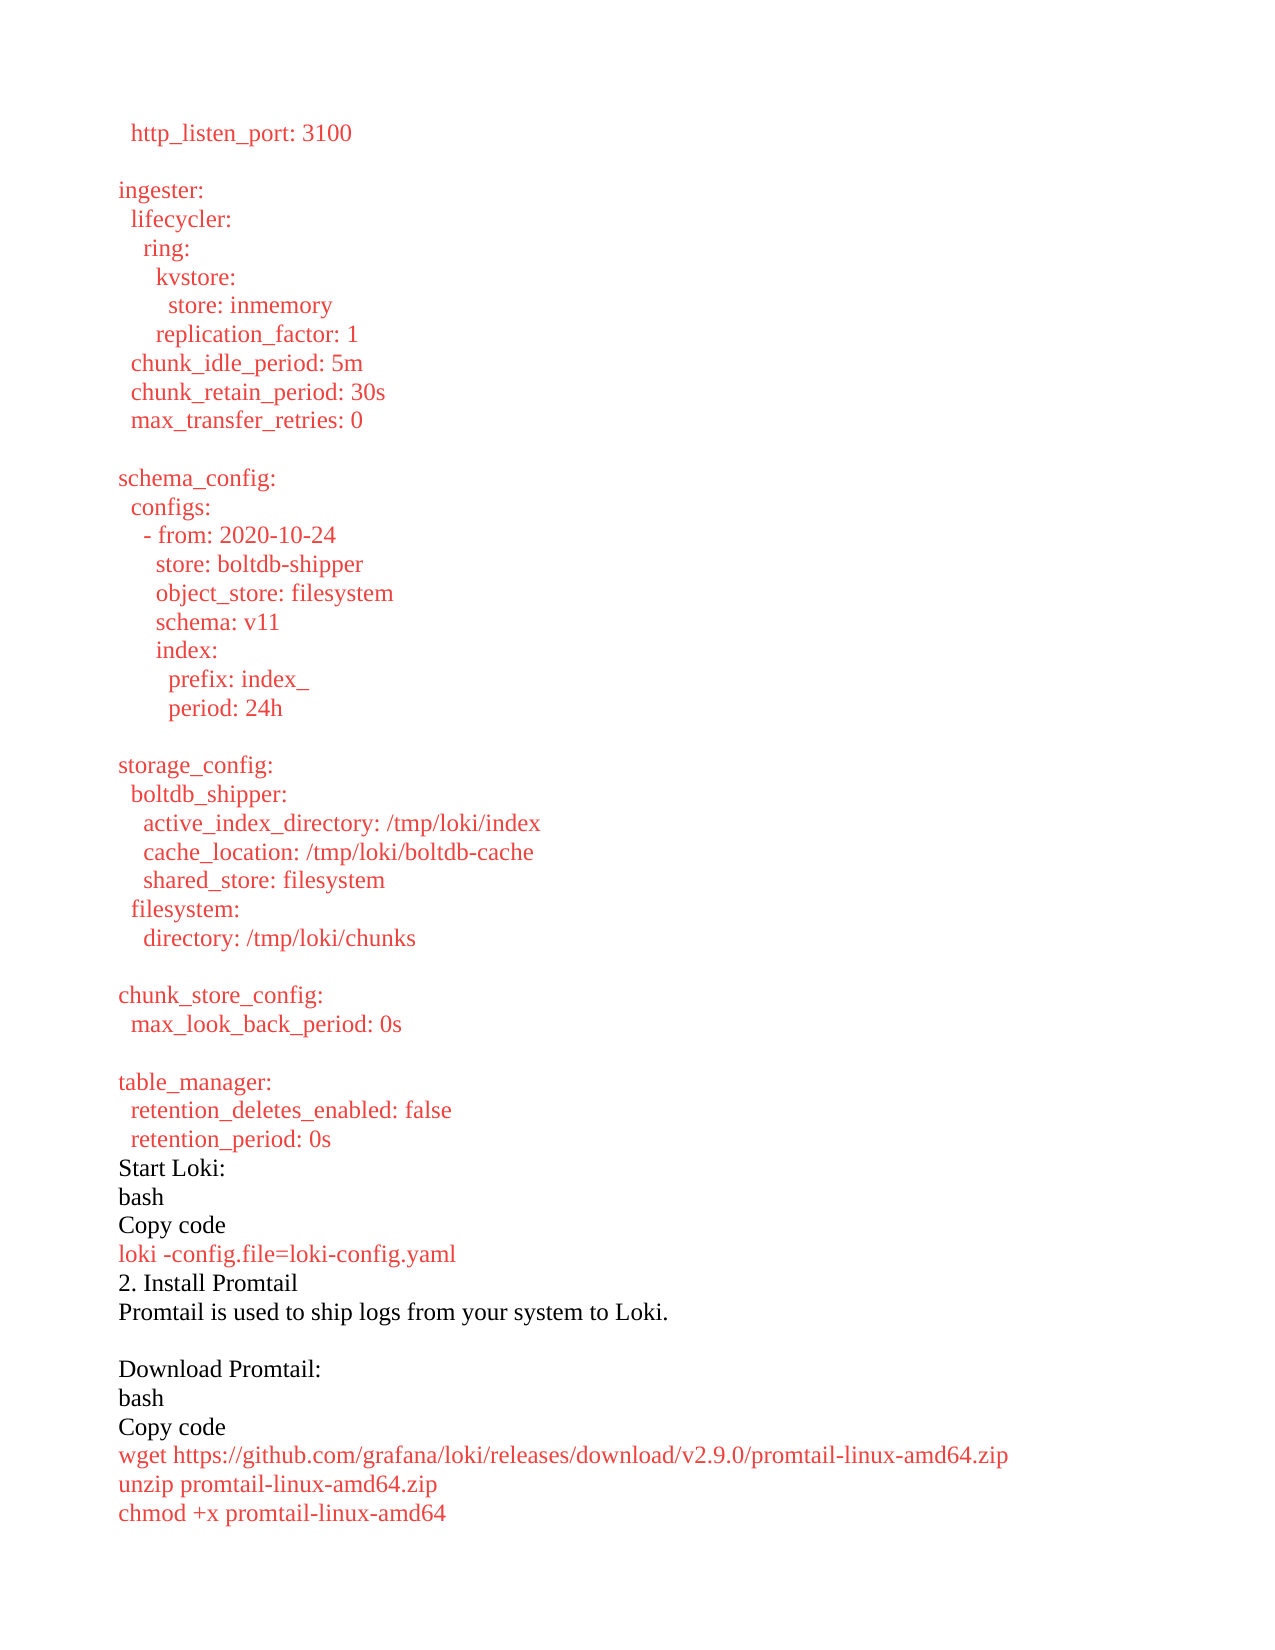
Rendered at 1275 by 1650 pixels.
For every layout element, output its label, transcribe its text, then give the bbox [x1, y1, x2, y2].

text wget https://github.com/grafana/loki/releases/download/v2.9.0/promtail-linux-amd64.zip [118, 1441, 1157, 1469]
text shared_store: filesystem [118, 866, 1157, 894]
text boltdb_shipper: [118, 779, 1157, 808]
text Copy code [118, 1412, 1157, 1441]
text ring: [118, 233, 1157, 262]
text object_store: filesystem [118, 578, 1157, 607]
text Download Promtail: [118, 1354, 1157, 1383]
text store: boltdb-shipper [118, 549, 1157, 578]
text directory: /tmp/loki/chunks [118, 923, 1157, 952]
text configs: [118, 492, 1157, 521]
text http_listen_port: 3100 [118, 118, 1157, 147]
text bash [118, 1182, 1157, 1211]
text Copy code [118, 1211, 1157, 1239]
text chunk_store_config: [118, 981, 1157, 1009]
text max_transfer_retries: 0 [118, 406, 1157, 434]
text ingester: [118, 176, 1157, 204]
text active_index_directory: /tmp/loki/index [118, 808, 1157, 837]
text retention_period: 0s [118, 1124, 1157, 1153]
text chunk_idle_period: 5m [118, 348, 1157, 377]
text bash [118, 1383, 1157, 1412]
text loki -config.file=loki-config.yaml [118, 1239, 1157, 1268]
text retention_deletes_enabled: false [118, 1096, 1157, 1124]
text max_look_back_period: 0s [118, 1009, 1157, 1038]
text storage_config: [118, 751, 1157, 779]
text - from: 2020-10-24 [118, 521, 1157, 549]
text chunk_retain_period: 30s [118, 377, 1157, 406]
text replication_factor: 1 [118, 319, 1157, 348]
text index: [118, 636, 1157, 664]
text lifecycler: [118, 204, 1157, 233]
text table_manager: [118, 1067, 1157, 1096]
text chmod +x promtail-linux-amd64 [118, 1498, 1157, 1527]
text cache_location: /tmp/loki/boltdb-cache [118, 837, 1157, 866]
text schema_config: [118, 463, 1157, 492]
text schema: v11 [118, 607, 1157, 636]
text filesystem: [118, 894, 1157, 923]
text store: inmemory [118, 291, 1157, 319]
text Start Loki: [118, 1153, 1157, 1182]
text kvstore: [118, 262, 1157, 291]
text prefix: index_ [118, 664, 1157, 693]
text 2. Install Promtail [118, 1268, 1157, 1297]
text period: 24h [118, 693, 1157, 722]
text unzip promtail-linux-amd64.zip [118, 1469, 1157, 1498]
text Promtail is used to ship logs from your system to Loki. [118, 1297, 1157, 1326]
